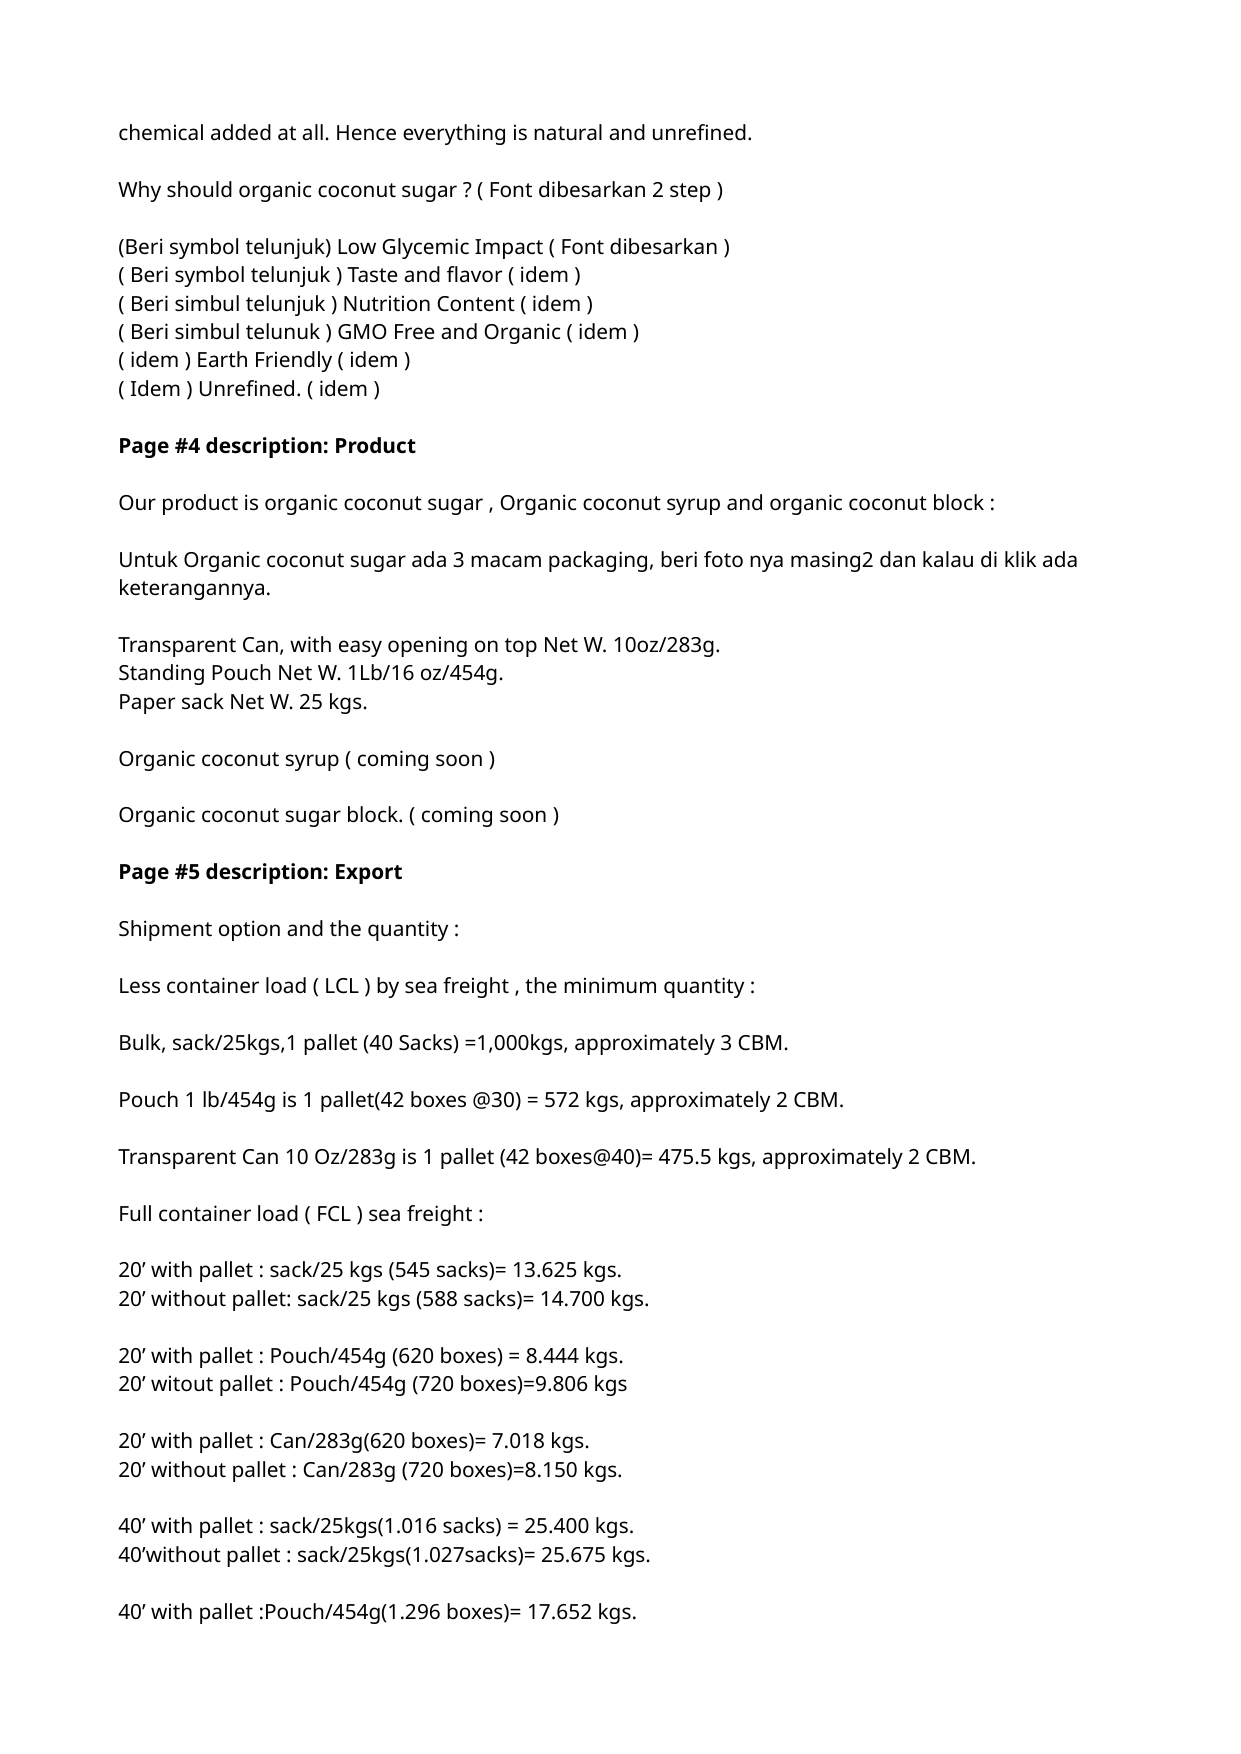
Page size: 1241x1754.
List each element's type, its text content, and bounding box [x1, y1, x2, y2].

text Paper sack Net W. 25 kgs. [118, 687, 1122, 715]
text ( Beri symbol telunjuk ) Taste and flavor ( idem ) [118, 260, 1122, 289]
text 20’ with pallet : Pouch/454g (620 boxes) = 8.444 kgs. [118, 1341, 1122, 1369]
text 20’ without pallet : Can/283g (720 boxes)=8.150 kgs. [118, 1455, 1122, 1483]
text chemical added at all. Hence everything is natural and unrefined. [118, 118, 1122, 147]
text ( Idem ) Unrefined. ( idem ) [118, 374, 1122, 402]
text Why should organic coconut sugar ? ( Font dibesarkan 2 step ) [118, 175, 1122, 203]
text ( Beri simbul telunjuk ) Nutrition Content ( idem ) [118, 289, 1122, 317]
text Organic coconut syrup ( coming soon ) [118, 744, 1122, 772]
text 40’ with pallet :Pouch/454g(1.296 boxes)= 17.652 kgs. [118, 1597, 1122, 1625]
text Transparent Can, with easy opening on top Net W. 10oz/283g. [118, 630, 1122, 658]
text Organic coconut sugar block. ( coming soon ) [118, 801, 1122, 829]
text Page #4 description: Product [118, 431, 1122, 459]
text Untuk Organic coconut sugar ada 3 macam packaging, beri foto nya masing2 dan kalau di klik ada keterangannya. [118, 545, 1122, 602]
text 20’ with pallet : Can/283g(620 boxes)= 7.018 kgs. [118, 1426, 1122, 1455]
text 40’without pallet : sack/25kgs(1.027sacks)= 25.675 kgs. [118, 1540, 1122, 1568]
text (Beri symbol telunjuk) Low Glycemic Impact ( Font dibesarkan ) [118, 232, 1122, 260]
text 20’ witout pallet : Pouch/454g (720 boxes)=9.806 kgs [118, 1369, 1122, 1398]
text Bulk, sack/25kgs,1 pallet (40 Sacks) =1,000kgs, approximately 3 CBM. [118, 1028, 1122, 1057]
text Full container load ( FCL ) sea freight : [118, 1199, 1122, 1227]
text ( Beri simbul telunuk ) GMO Free and Organic ( idem ) [118, 317, 1122, 346]
text Our product is organic coconut sugar , Organic coconut syrup and organic coconut block : [118, 488, 1122, 516]
text Standing Pouch Net W. 1Lb/16 oz/454g. [118, 658, 1122, 687]
text ( idem ) Earth Friendly ( idem ) [118, 346, 1122, 374]
text 20’ without pallet: sack/25 kgs (588 sacks)= 14.700 kgs. [118, 1284, 1122, 1312]
text Transparent Can 10 Oz/283g is 1 pallet (42 boxes@40)= 475.5 kgs, approximately 2 CBM. [118, 1142, 1122, 1170]
text Shipment option and the quantity : [118, 914, 1122, 943]
text Pouch 1 lb/454g is 1 pallet(42 boxes @30) = 572 kgs, approximately 2 CBM. [118, 1085, 1122, 1113]
text Less container load ( LCL ) by sea freight , the minimum quantity : [118, 971, 1122, 1000]
text 20’ with pallet : sack/25 kgs (545 sacks)= 13.625 kgs. [118, 1256, 1122, 1284]
text 40’ with pallet : sack/25kgs(1.016 sacks) = 25.400 kgs. [118, 1512, 1122, 1540]
text Page #5 description: Export [118, 857, 1122, 886]
